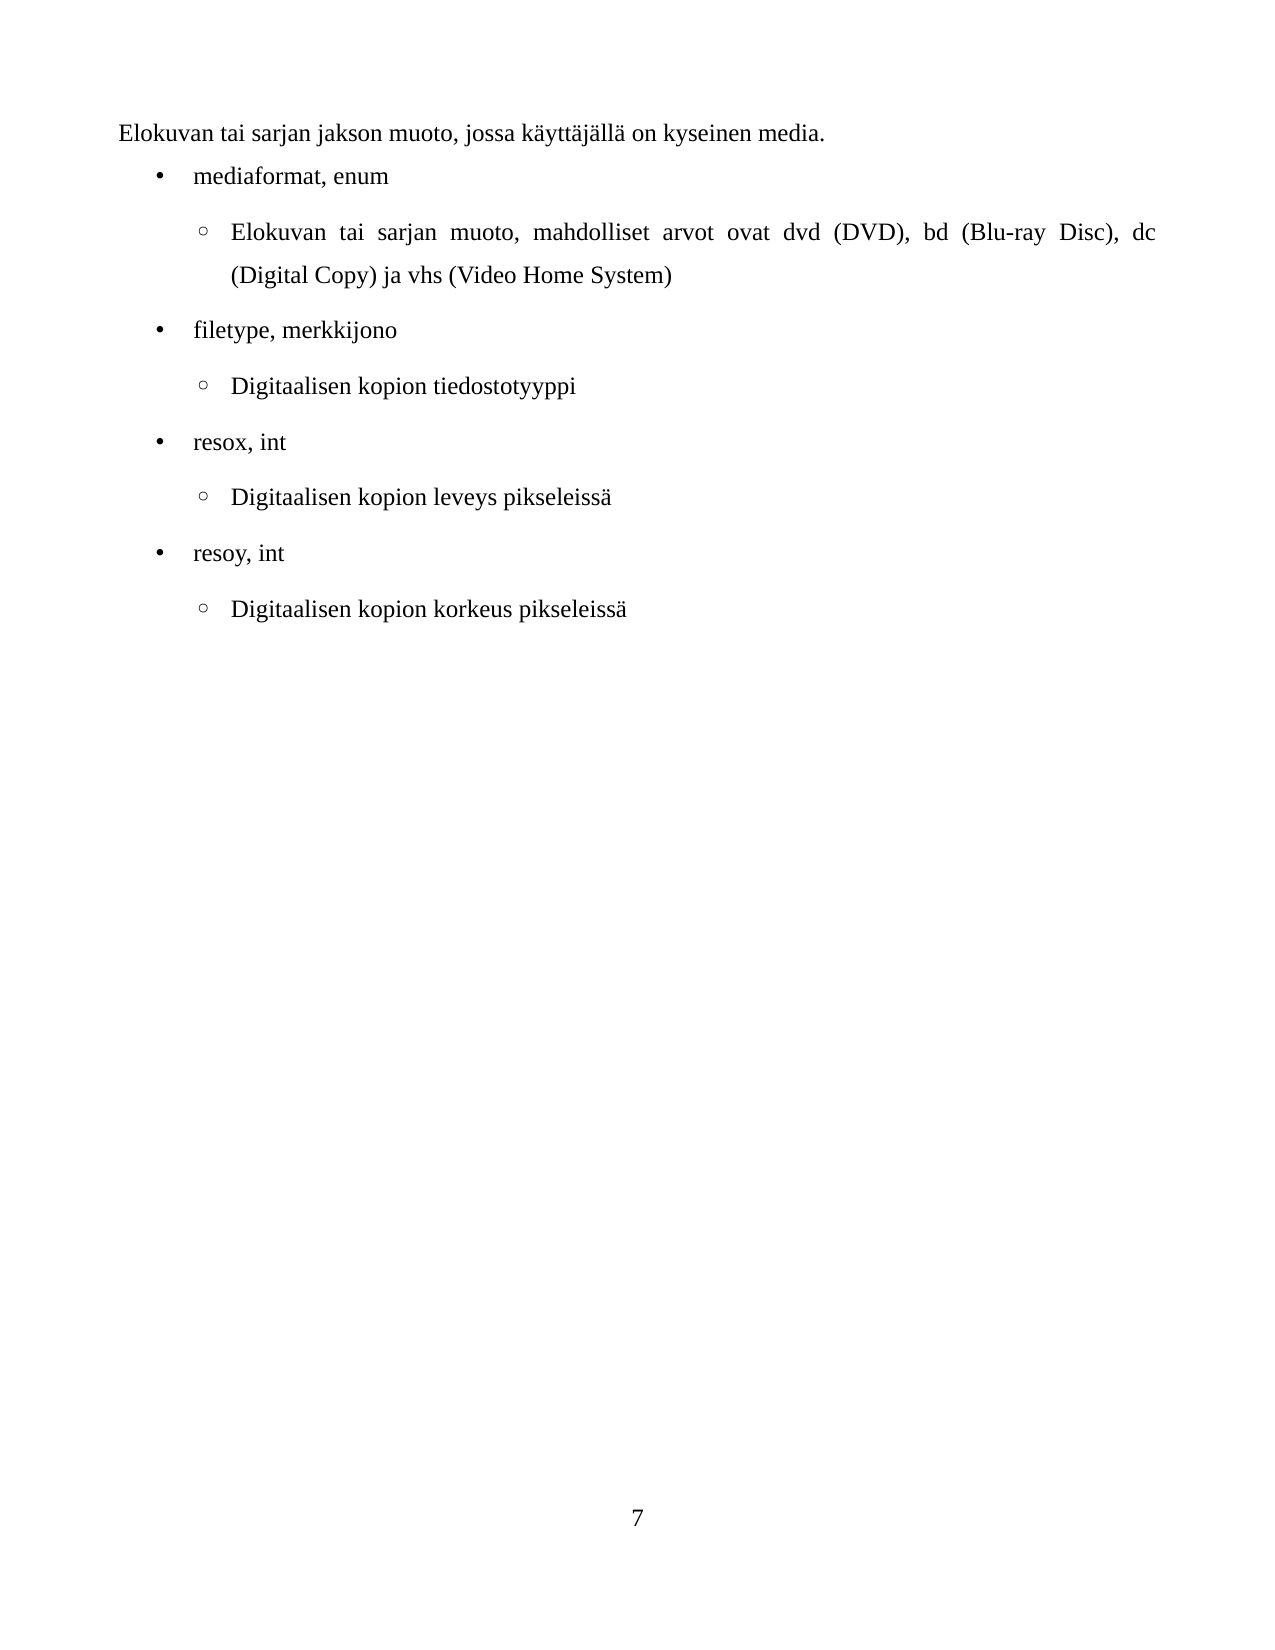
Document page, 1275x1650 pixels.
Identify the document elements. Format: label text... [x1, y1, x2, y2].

text Elokuvan tai sarjan jakson muoto, jossa käyttäjällä on kyseinen media. [118, 118, 1157, 147]
list resox, int [156, 427, 1157, 456]
list filetype, merkkijono [156, 316, 1157, 344]
list Digitaalisen kopion leveys pikseleissä [193, 482, 1157, 511]
list Digitaalisen kopion tiedostotyyppi [193, 371, 1157, 400]
list mediaformat, enum [156, 161, 1157, 190]
list Digitaalisen kopion korkeus pikseleissä [193, 594, 1157, 622]
list Elokuvan tai sarjan muoto, mahdolliset arvot ovat dvd (DVD), bd (Blu-ray Disc), dc (Digital Copy) ja vhs (Video Home System) [193, 217, 1157, 289]
list resoy, int [156, 538, 1157, 567]
